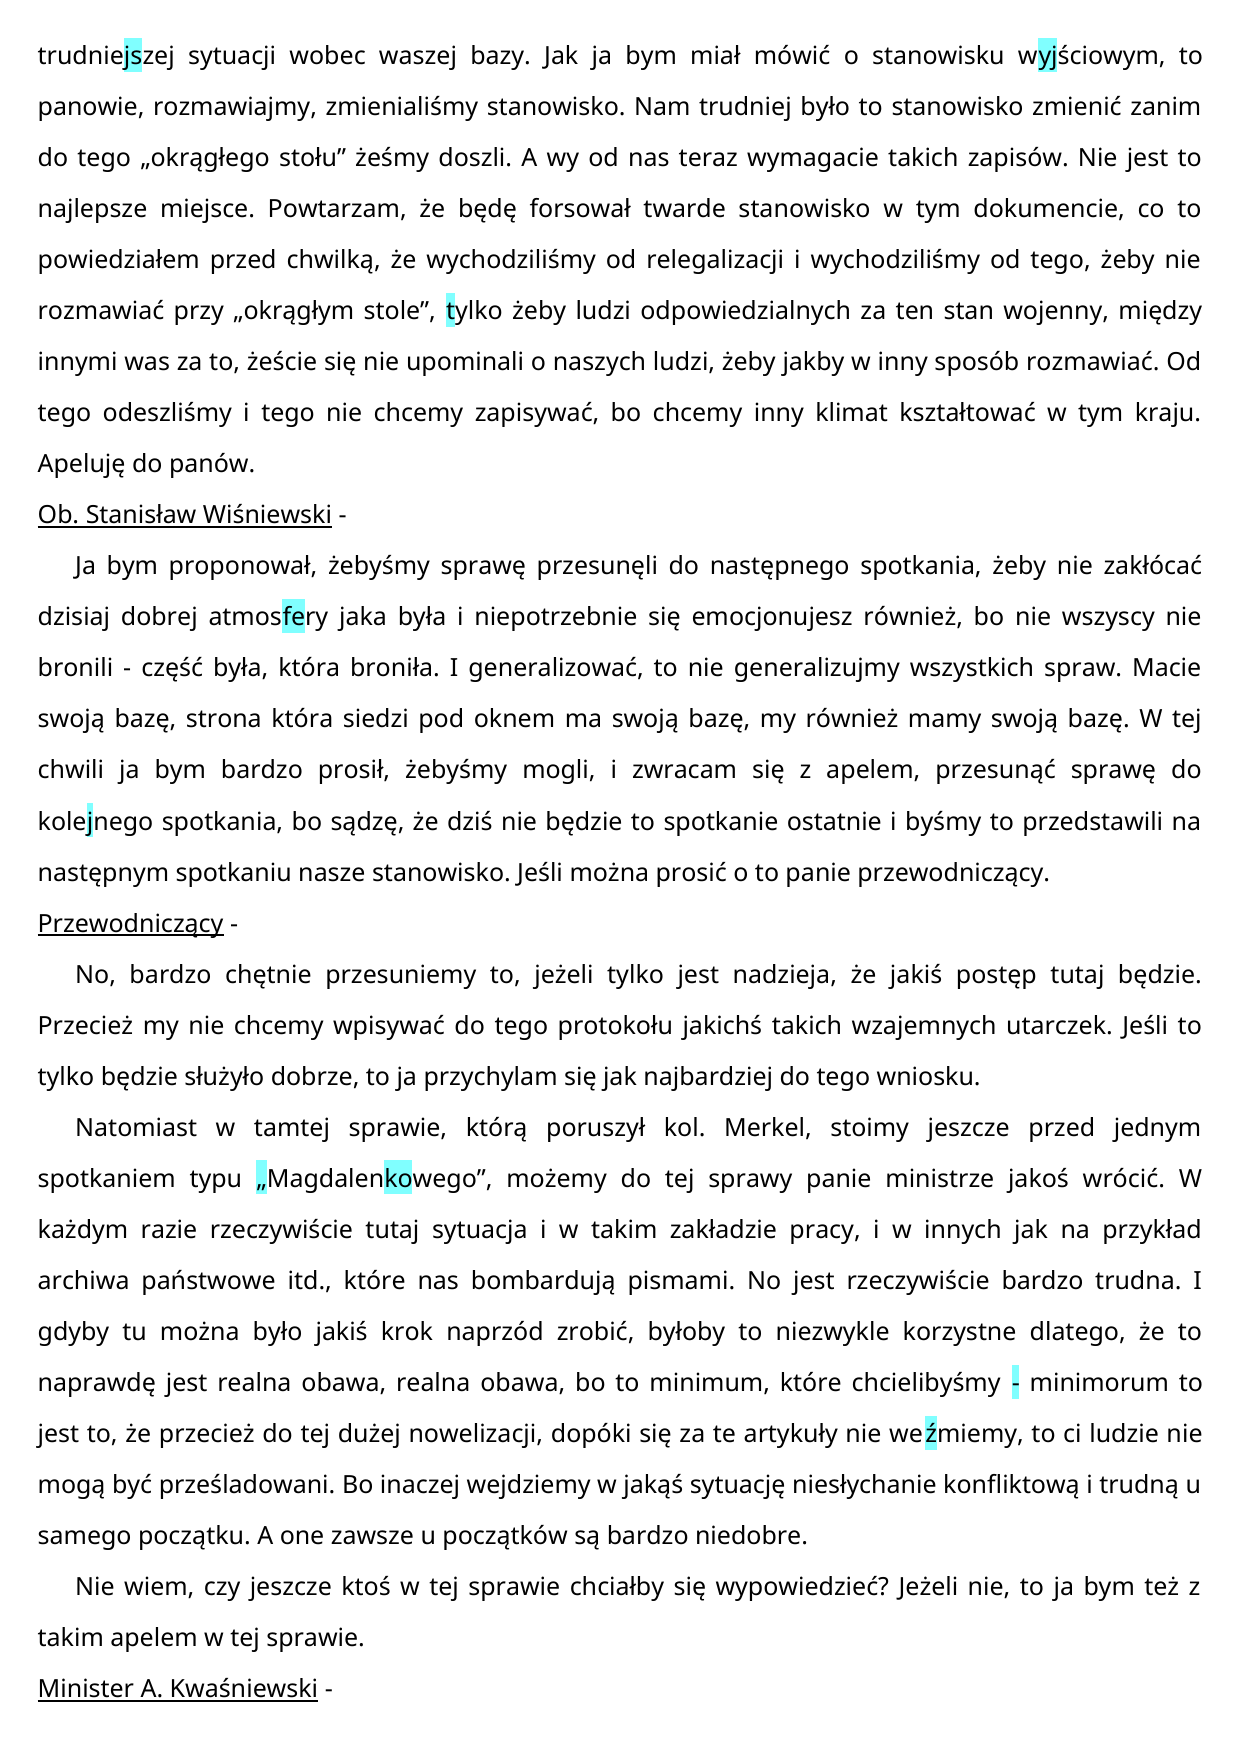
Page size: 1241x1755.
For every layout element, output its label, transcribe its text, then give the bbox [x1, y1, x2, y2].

text Natomiast w tamtej sprawie, którą poruszył kol. Merkel, stoimy jeszcze przed jednym spotkaniem typu „Magdalenkowego”, możemy do tej sprawy panie ministrze jakoś wrócić. W każdym razie rzeczywiście tutaj sytuacja i w takim zakładzie pracy, i w innych jak na przykład archiwa państwowe itd., które nas bombardują pismami. No jest rzeczywiście bardzo trudna. I gdyby tu można było jakiś krok naprzód zrobić, byłoby to niezwykle korzystne dlatego, że to naprawdę jest realna obawa, realna obawa, bo to minimum, które chcielibyśmy - minimorum to jest to, że przecież do tej dużej nowelizacji, dopóki się za te artykuły nie weźmiemy, to ci ludzie nie mogą być prześladowani. Bo inaczej wejdziemy w jakąś sytuację niesłychanie konfliktową i trudną u samego początku. A one zawsze u początków są bardzo niedobre. [37, 1109, 1203, 1552]
text Ob. Stanisław Wiśniewski - [37, 497, 1203, 531]
text Nie wiem, czy jeszcze ktoś w tej sprawie chciałby się wypowiedzieć? Jeżeli nie, to ja bym też z takim apelem w tej sprawie. [37, 1569, 1203, 1654]
text Ja bym proponował, żebyśmy sprawę przesunęli do następnego spotkania, żeby nie zakłócać dzisiaj dobrej atmosfery jaka była i niepotrzebnie się emocjonujesz również, bo nie wszyscy nie bronili - część była, która broniła. I generalizować, to nie generalizujmy wszystkich spraw. Macie swoją bazę, strona która siedzi pod oknem ma swoją bazę, my również mamy swoją bazę. W tej chwili ja bym bardzo prosił, żebyśmy mogli, i zwracam się z apelem, przesunąć sprawę do kolejnego spotkania, bo sądzę, że dziś nie będzie to spotkanie ostatnie i byśmy to przedstawili na następnym spotkaniu nasze stanowisko. Jeśli można prosić o to panie przewodniczący. [37, 548, 1203, 888]
text Przewodniczący - [37, 905, 1203, 939]
text Minister A. Kwaśniewski - [37, 1671, 1203, 1705]
text No, bardzo chętnie przesuniemy to, jeżeli tylko jest nadzieja, że jakiś postęp tutaj będzie. Przecież my nie chcemy wpisywać do tego protokołu jakichś takich wzajemnych utarczek. Jeśli to tylko będzie służyło dobrze, to ja przychylam się jak najbardziej do tego wniosku. [37, 956, 1203, 1092]
text trudniejszej sytuacji wobec waszej bazy. Jak ja bym miał mówić o stanowisku wyjściowym, to panowie, rozmawiajmy, zmienialiśmy stanowisko. Nam trudniej było to stanowisko zmienić zanim do tego „okrągłego stołu” żeśmy doszli. A wy od nas teraz wymagacie takich zapisów. Nie jest to najlepsze miejsce. Powtarzam, że będę forsował twarde stanowisko w tym dokumencie, co to powiedziałem przed chwilką, że wychodziliśmy od relegalizacji i wychodziliśmy od tego, żeby nie rozmawiać przy „okrągłym stole”, tylko żeby ludzi odpowiedzialnych za ten stan wojenny, między innymi was za to, żeście się nie upominali o naszych ludzi, żeby jakby w inny sposób rozmawiać. Od tego odeszliśmy i tego nie chcemy zapisywać, bo chcemy inny klimat kształtować w tym kraju. Apeluję do panów. [37, 37, 1203, 480]
